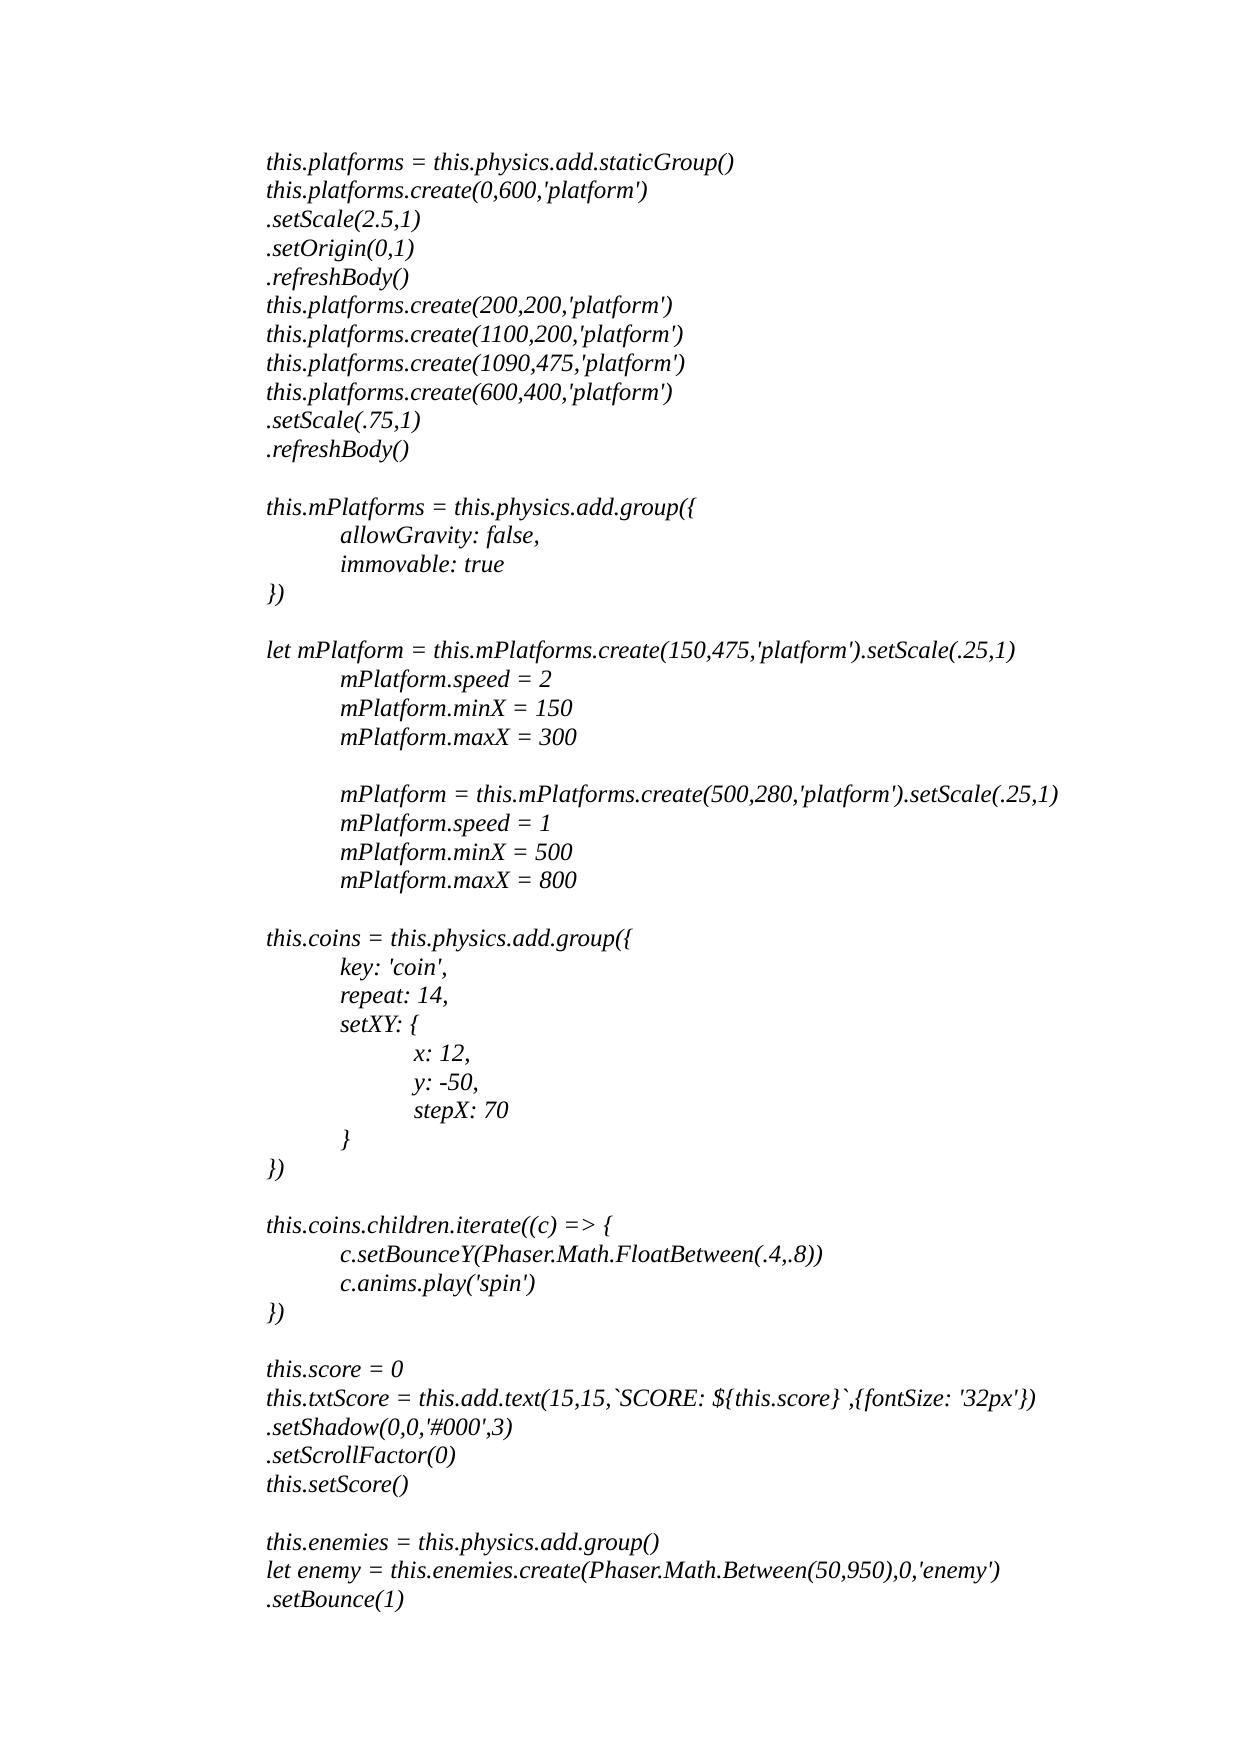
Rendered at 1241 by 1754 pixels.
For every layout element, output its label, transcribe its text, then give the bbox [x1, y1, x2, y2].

text allowGravity: false, [118, 521, 1122, 549]
text mPlatform.speed = 1 [118, 808, 1122, 837]
text this.score = 0 [118, 1354, 1122, 1383]
text mPlatform.maxX = 800 [118, 866, 1122, 894]
text mPlatform.maxX = 300 [118, 722, 1122, 751]
text this.platforms.create(600,400,'platform') [118, 377, 1122, 406]
text c.setBounceY(Phaser.Math.FloatBetween(.4,.8)) [118, 1239, 1122, 1268]
text .setScrollFactor(0) [118, 1441, 1122, 1469]
text key: 'coin', [118, 952, 1122, 981]
text this.setScore() [118, 1469, 1122, 1498]
text .refreshBody() [118, 262, 1122, 291]
text this.enemies = this.physics.add.group() [118, 1527, 1122, 1556]
text this.platforms.create(1100,200,'platform') [118, 319, 1122, 348]
text .setShadow(0,0,'#000',3) [118, 1412, 1122, 1441]
text .setScale(.75,1) [118, 406, 1122, 434]
text mPlatform.minX = 150 [118, 693, 1122, 722]
text .setBounce(1) [118, 1584, 1122, 1613]
text }) [118, 1297, 1122, 1326]
text stepX: 70 [118, 1096, 1122, 1124]
text .setScale(2.5,1) [118, 204, 1122, 233]
text immovable: true [118, 549, 1122, 578]
text let enemy = this.enemies.create(Phaser.Math.Between(50,950),0,'enemy') [118, 1556, 1122, 1584]
text this.platforms = this.physics.add.staticGroup() [118, 147, 1122, 176]
text this.coins.children.iterate((c) => { [118, 1211, 1122, 1239]
text let mPlatform = this.mPlatforms.create(150,475,'platform').setScale(.25,1) [118, 636, 1122, 664]
text y: -50, [118, 1067, 1122, 1096]
text this.txtScore = this.add.text(15,15,`SCORE: ${this.score}`,{fontSize: '32px'}) [118, 1383, 1122, 1412]
text setXY: { [118, 1009, 1122, 1038]
text }) [118, 1153, 1122, 1182]
text this.coins = this.physics.add.group({ [118, 923, 1122, 952]
text mPlatform.minX = 500 [118, 837, 1122, 866]
text }) [118, 578, 1122, 607]
text mPlatform = this.mPlatforms.create(500,280,'platform').setScale(.25,1) [118, 779, 1122, 808]
text this.mPlatforms = this.physics.add.group({ [118, 492, 1122, 521]
text mPlatform.speed = 2 [118, 664, 1122, 693]
text this.platforms.create(1090,475,'platform') [118, 348, 1122, 377]
text .refreshBody() [118, 434, 1122, 463]
text x: 12, [118, 1038, 1122, 1067]
text c.anims.play('spin') [118, 1268, 1122, 1297]
text .setOrigin(0,1) [118, 233, 1122, 262]
text repeat: 14, [118, 981, 1122, 1009]
text } [118, 1124, 1122, 1153]
text this.platforms.create(0,600,'platform') [118, 176, 1122, 204]
text this.platforms.create(200,200,'platform') [118, 291, 1122, 319]
